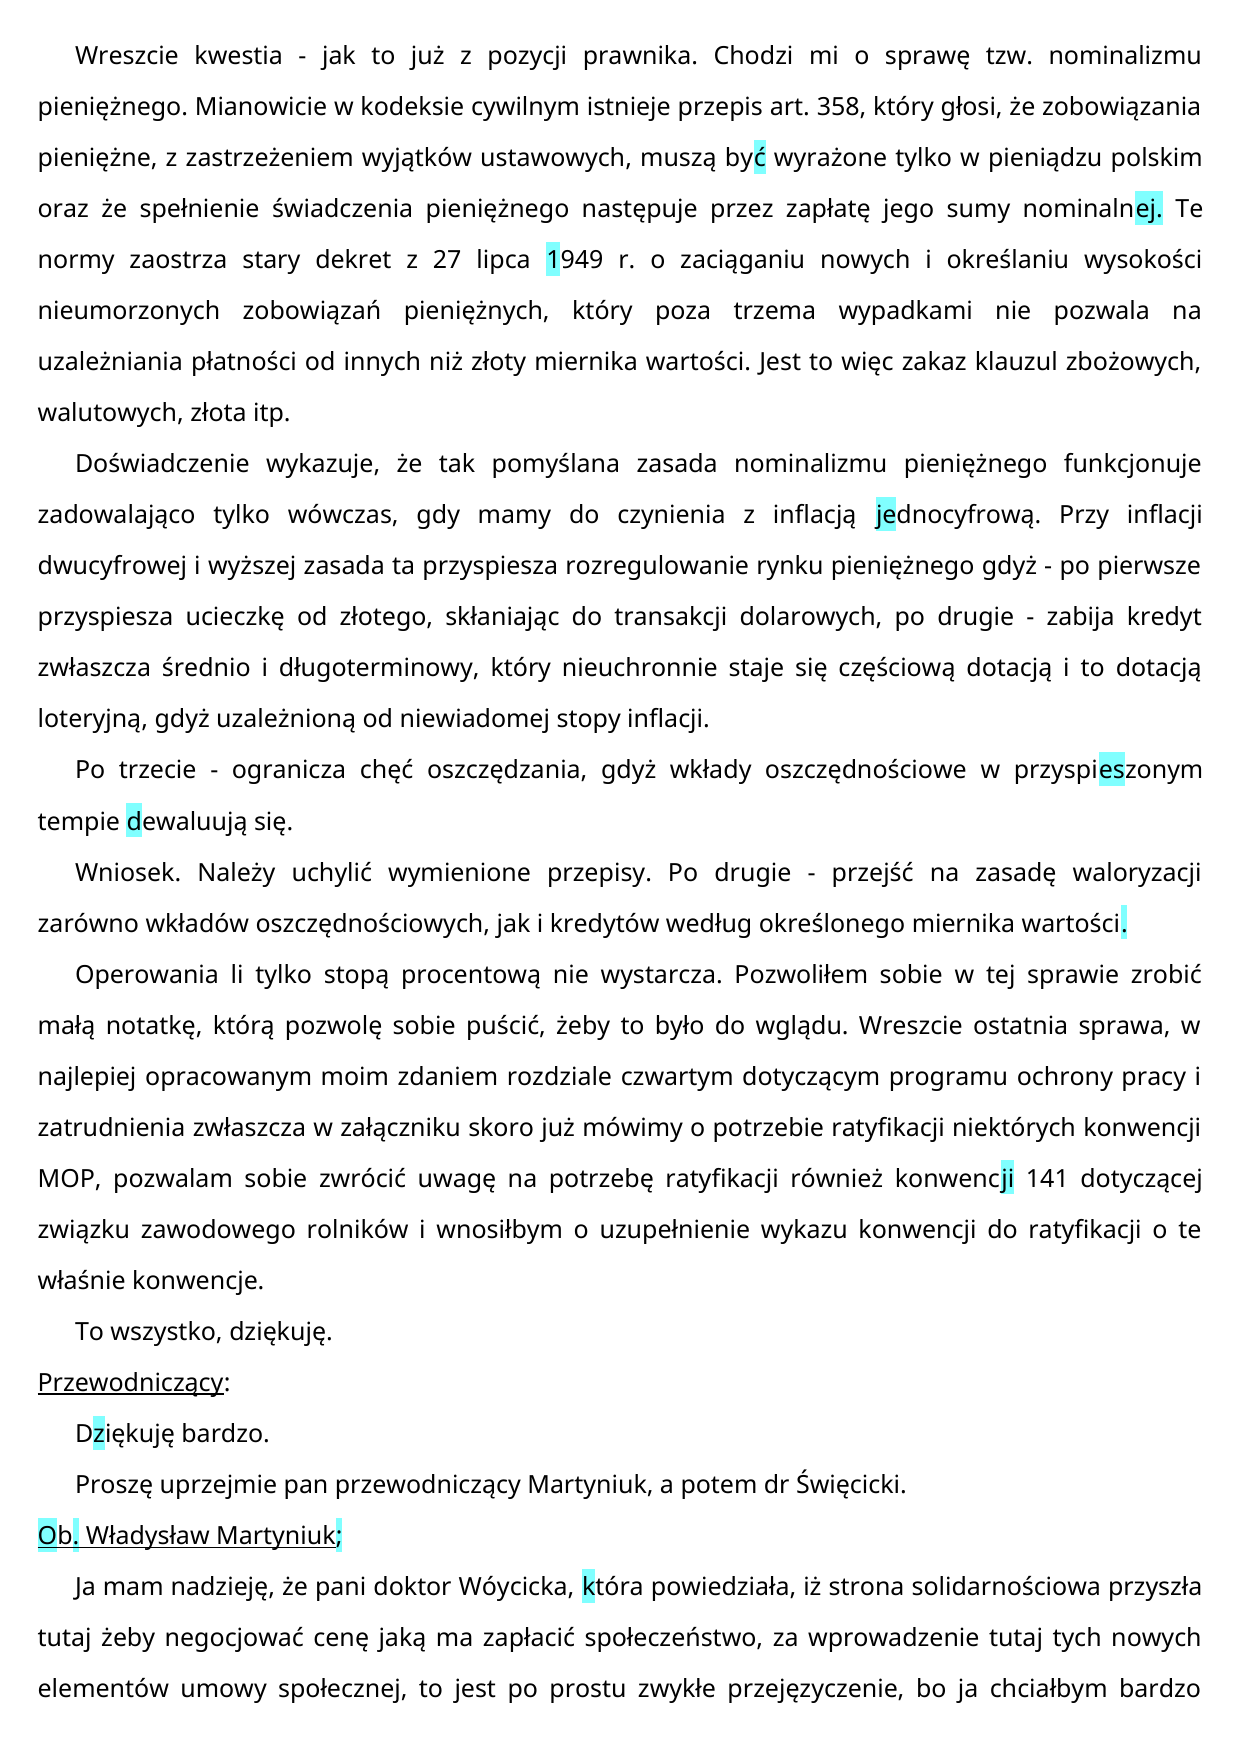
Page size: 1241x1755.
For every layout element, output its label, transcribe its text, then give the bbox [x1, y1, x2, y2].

text Ja mam nadzieję, że pani doktor Wóycicka, która powiedziała, iż strona solidarnościowa przyszła tutaj żeby negocjować cenę jaką ma zapłacić społeczeństwo, za wprowadzenie tutaj tych nowych elementów umowy społecznej, to jest po prostu zwykłe przejęzyczenie, bo ja chciałbym bardzo [37, 1569, 1203, 1705]
text Proszę uprzejmie pan przewodniczący Martyniuk, a potem dr Święcicki. [37, 1467, 1203, 1501]
text To wszystko, dziękuję. [37, 1313, 1203, 1348]
text Przewodniczący: [37, 1364, 1203, 1399]
text Ob. Władysław Martyniuk; [37, 1518, 1203, 1552]
text Dziękuję bardzo. [37, 1416, 1203, 1450]
text Operowania li tylko stopą procentową nie wystarcza. Pozwoliłem sobie w tej sprawie zrobić małą notatkę, którą pozwolę sobie puścić, żeby to było do wglądu. Wreszcie ostatnia sprawa, w najlepiej opracowanym moim zdaniem rozdziale czwartym dotyczącym programu ochrony pracy i zatrudnienia zwłaszcza w załączniku skoro już mówimy o potrzebie ratyfikacji niektórych konwencji MOP, pozwalam sobie zwrócić uwagę na potrzebę ratyfikacji również konwencji 141 dotyczącej związku zawodowego rolników i wnosiłbym o uzupełnienie wykazu konwencji do ratyfikacji o te właśnie konwencje. [37, 956, 1203, 1297]
text Doświadczenie wykazuje, że tak pomyślana zasada nominalizmu pieniężnego funkcjonuje zadowalająco tylko wówczas, gdy mamy do czynienia z inflacją jednocyfrową. Przy inflacji dwucyfrowej i wyższej zasada ta przyspiesza rozregulowanie rynku pieniężnego gdyż - po pierwsze przyspiesza ucieczkę od złotego, skłaniając do transakcji dolarowych, po drugie - zabija kredyt zwłaszcza średnio i długoterminowy, który nieuchronnie staje się częściową dotacją i to dotacją loteryjną, gdyż uzależnioną od niewiadomej stopy inflacji. [37, 446, 1203, 735]
text Wniosek. Należy uchylić wymienione przepisy. Po drugie - przejść na zasadę waloryzacji zarówno wkładów oszczędnościowych, jak i kredytów według określonego miernika wartości. [37, 854, 1203, 939]
text Wreszcie kwestia - jak to już z pozycji prawnika. Chodzi mi o sprawę tzw. nominalizmu pieniężnego. Mianowicie w kodeksie cywilnym istnieje przepis art. 358, który głosi, że zobowiązania pieniężne, z zastrzeżeniem wyjątków ustawowych, muszą być wyrażone tylko w pieniądzu polskim oraz że spełnienie świadczenia pieniężnego następuje przez zapłatę jego sumy nominalnej. Te normy zaostrza stary dekret z 27 lipca 1949 r. o zaciąganiu nowych i określaniu wysokości nieumorzonych zobowiązań pieniężnych, który poza trzema wypadkami nie pozwala na uzależniania płatności od innych niż złoty miernika wartości. Jest to więc zakaz klauzul zbożowych, walutowych, złota itp. [37, 37, 1203, 429]
text Po trzecie - ogranicza chęć oszczędzania, gdyż wkłady oszczędnościowe w przyspieszonym tempie dewaluują się. [37, 752, 1203, 837]
